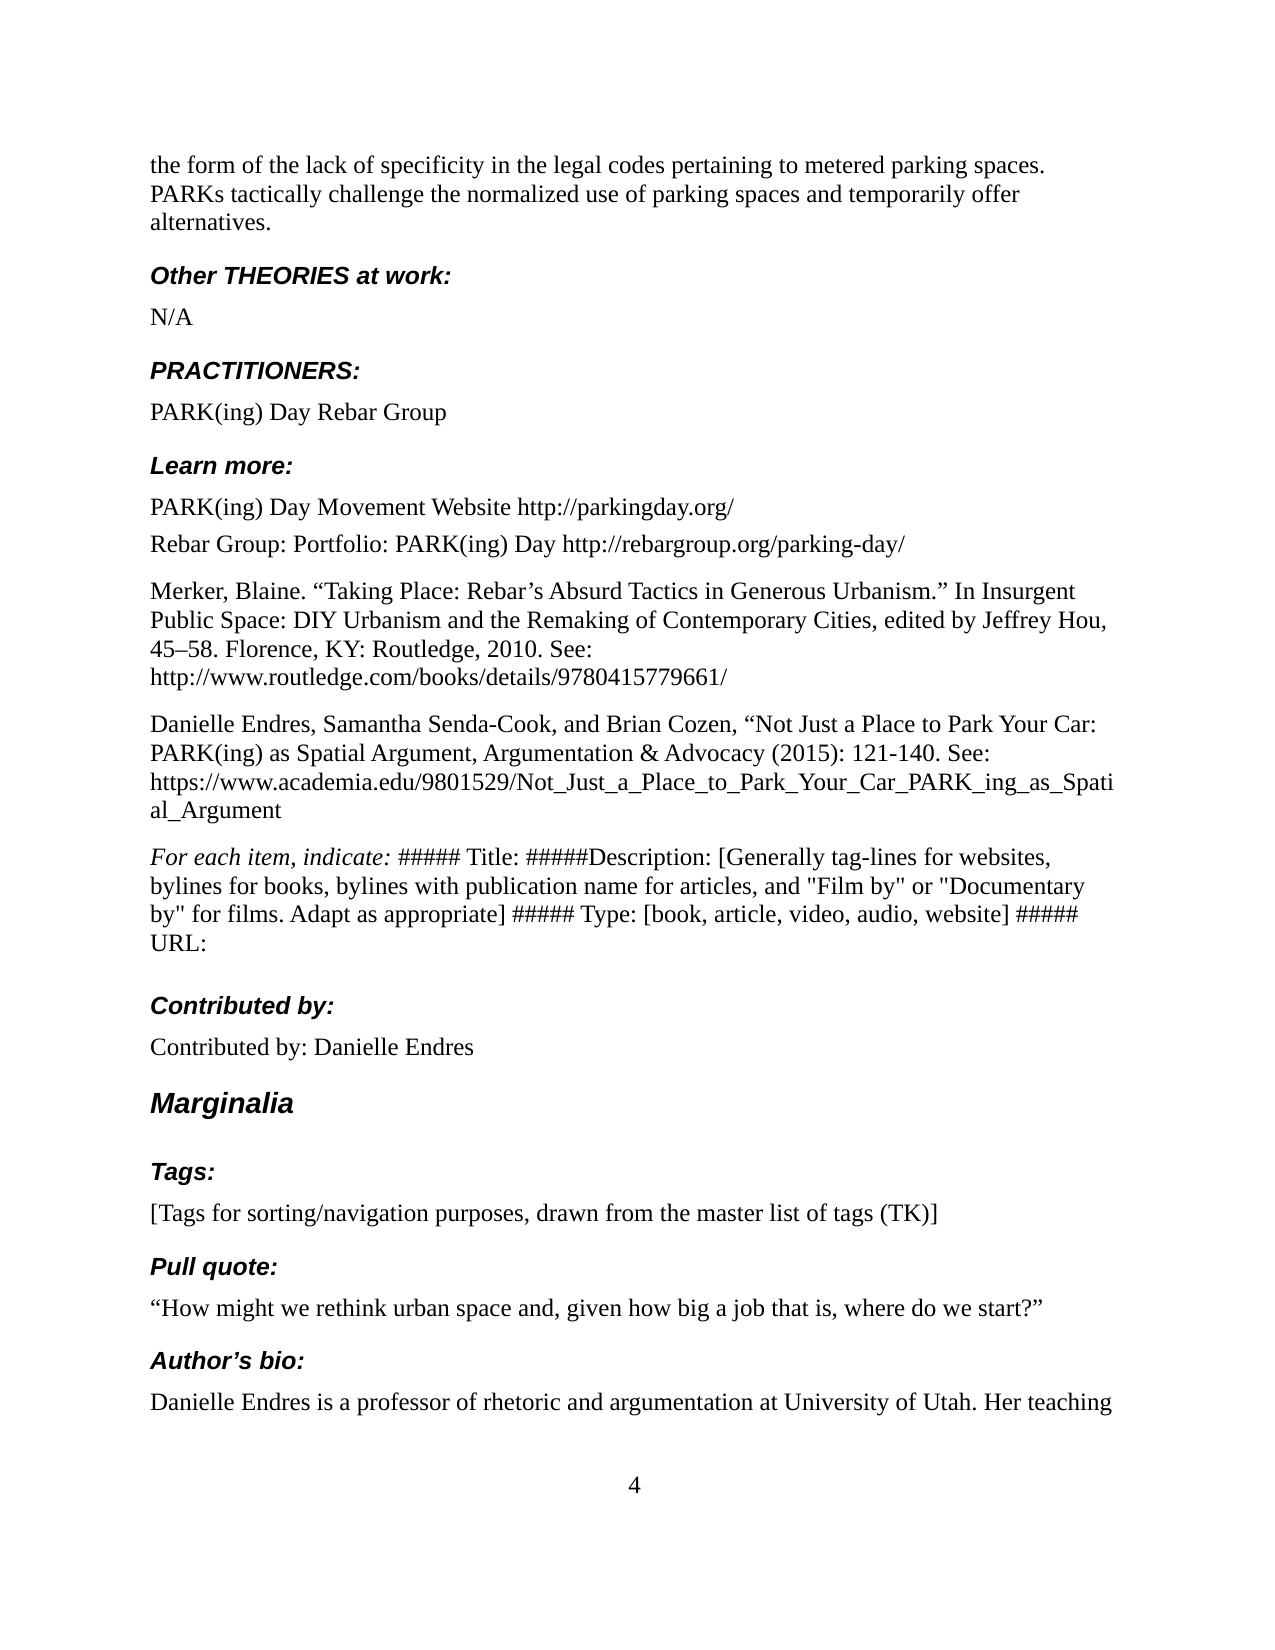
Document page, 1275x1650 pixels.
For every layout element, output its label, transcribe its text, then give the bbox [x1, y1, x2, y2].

text Merker, Blaine. “Taking Place: Rebar’s Absurd Tactics in Generous Urbanism.” In Insurgent Public Space: DIY Urbanism and the Remaking of Contemporary Cities, edited by Jeffrey Hou, 45–58. Florence, KY: Routledge, 2010. See: http://www.routledge.com/books/details/9780415779661/ [150, 576, 1125, 691]
subtitle PRACTITIONERS: [150, 356, 1125, 384]
subtitle Author’s bio: [150, 1346, 1125, 1375]
text [Tags for sorting/navigation purposes, drawn from the master list of tags (TK)] [150, 1198, 1125, 1227]
subtitle Contributed by: [150, 991, 1125, 1019]
subtitle Tags: [150, 1157, 1125, 1185]
text the form of the lack of specificity in the legal codes pertaining to metered parking spaces. PARKs tactically challenge the normalized use of parking spaces and temporarily offer alternatives. [150, 150, 1125, 236]
text For each item, indicate: ##### Title: #####Description: [Generally tag-lines for websites, bylines for books, bylines with publication name for articles, and "Film by" or "Documentary by" for films. Adapt as appropriate] ##### Type: [book, article, video, audio, website] ##### URL: [150, 842, 1125, 957]
text “How might we rethink urban space and, given how big a job that is, where do we start?” [150, 1293, 1125, 1321]
subtitle Learn more: [150, 451, 1125, 479]
text N/A [150, 302, 1125, 331]
text PARK(ing) Day Movement Website http://parkingday.org/ [150, 492, 1125, 521]
subtitle Marginalia [150, 1086, 1125, 1119]
subtitle Other THEORIES at work: [150, 261, 1125, 290]
subtitle Pull quote: [150, 1252, 1125, 1280]
text Danielle Endres is a professor of rhetoric and argumentation at University of Utah. Her teaching [150, 1387, 1125, 1416]
text Rebar Group: Portfolio: PARK(ing) Day http://rebargroup.org/parking-day/ [150, 529, 1125, 558]
text Contributed by: Danielle Endres [150, 1032, 1125, 1061]
text PARK(ing) Day Rebar Group [150, 397, 1125, 426]
text Danielle Endres, Samantha Senda-Cook, and Brian Cozen, “Not Just a Place to Park Your Car: PARK(ing) as Spatial Argument, Argumentation & Advocacy (2015): 121-140. See: https://www.academia.edu/9801529/Not_Just_a_Place_to_Park_Your_Car_PARK_ing_as_Spatial_Argument [150, 709, 1125, 824]
